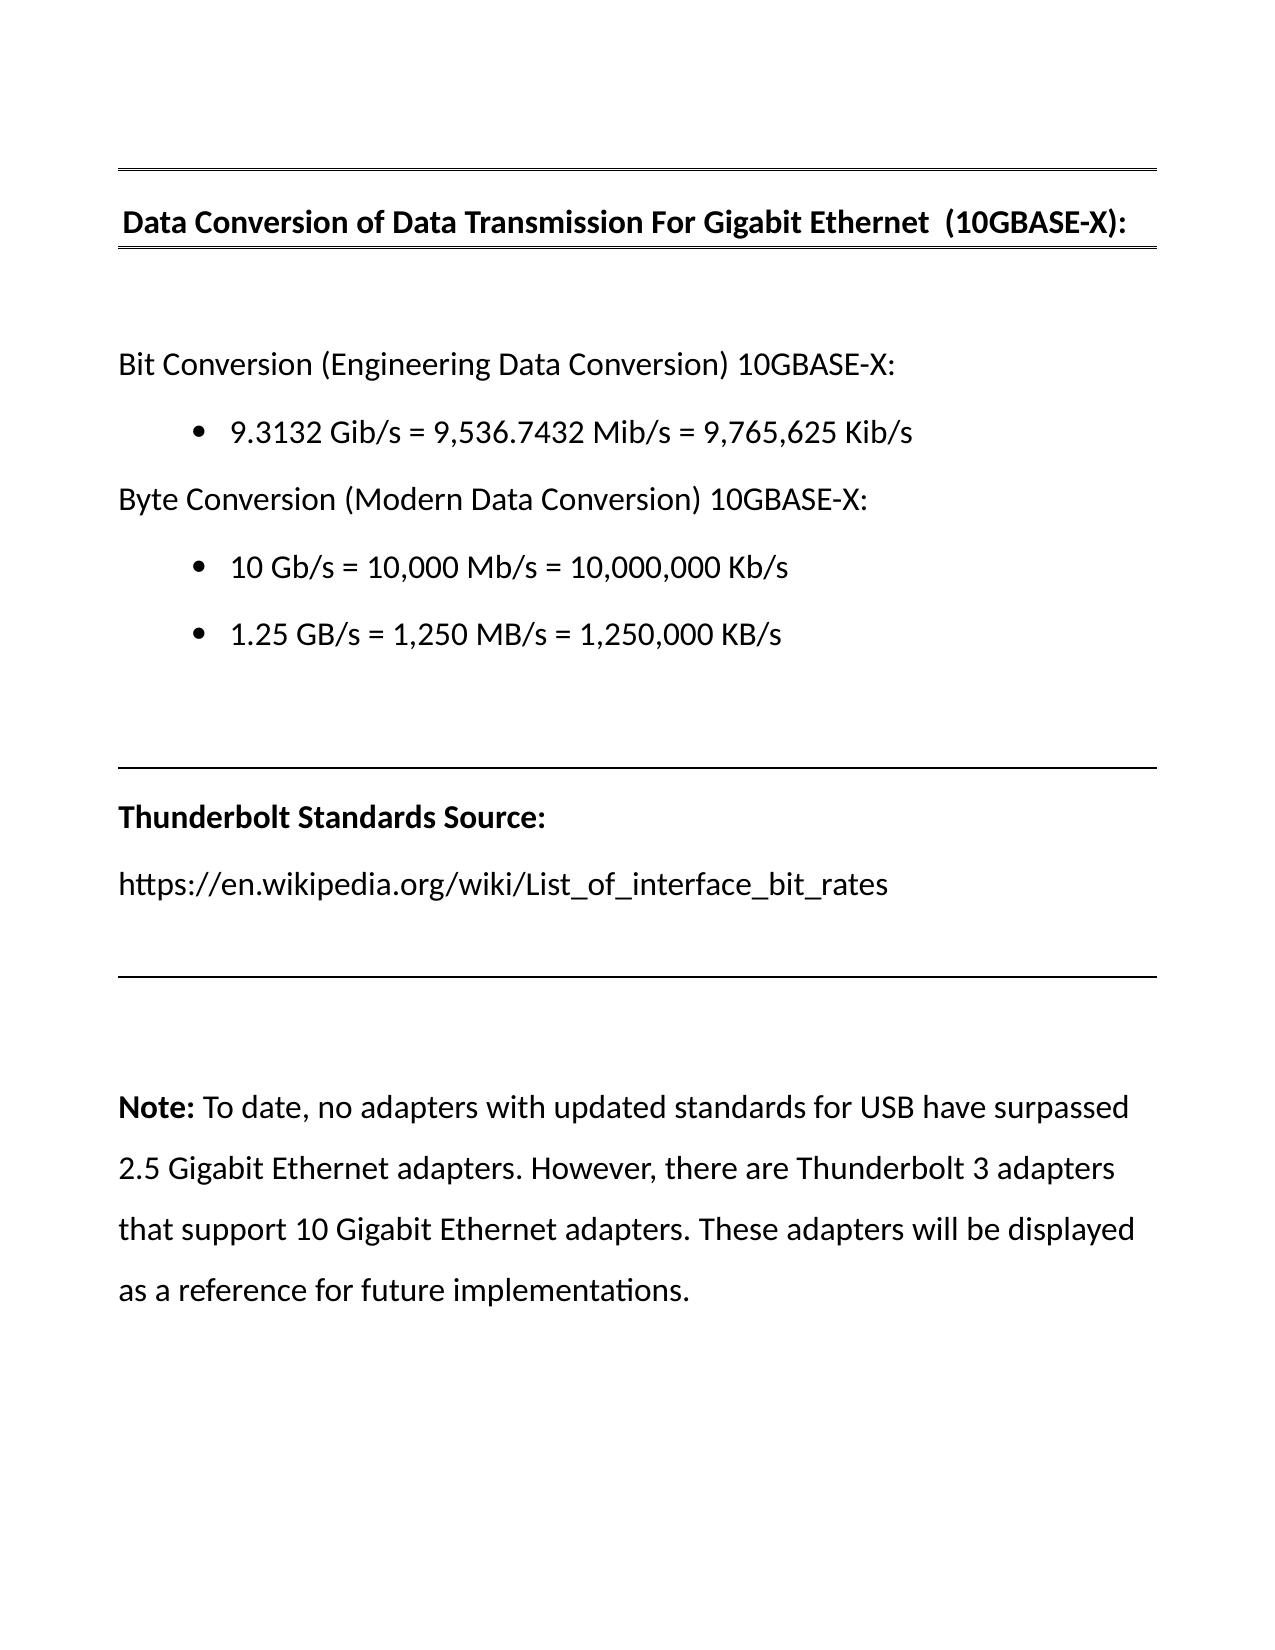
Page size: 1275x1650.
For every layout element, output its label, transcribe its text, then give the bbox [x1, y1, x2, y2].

text Thunderbolt Standards Source: [118, 796, 1157, 836]
text https://en.wikipedia.org/wiki/List_of_interface_bit_rates [118, 863, 1157, 904]
text Note: To date, no adapters with updated standards for USB have surpassed 2.5 Gigabit Ethernet adapters. However, there are Thunderbolt 3 adapters that support 10 Gigabit Ethernet adapters. These adapters will be displayed as a reference for future implementations. [118, 1086, 1157, 1310]
list 10 Gb/s = 10,000 Mb/s = 10,000,000 Kb/s [193, 546, 1157, 587]
list 1.25 GB/s = 1,250 MB/s = 1,250,000 KB/s [193, 613, 1157, 654]
list 9.3132 Gib/s = 9,536.7432 Mib/s = 9,765,625 Kib/s [193, 411, 1157, 451]
text Byte Conversion (Modern Data Conversion) 10GBASE-X: [118, 478, 1157, 519]
text Data Conversion of Data Transmission For Gigabit Ethernet (10GBASE-X): [118, 197, 1157, 246]
text Bit Conversion (Engineering Data Conversion) 10GBASE-X: [118, 343, 1157, 384]
